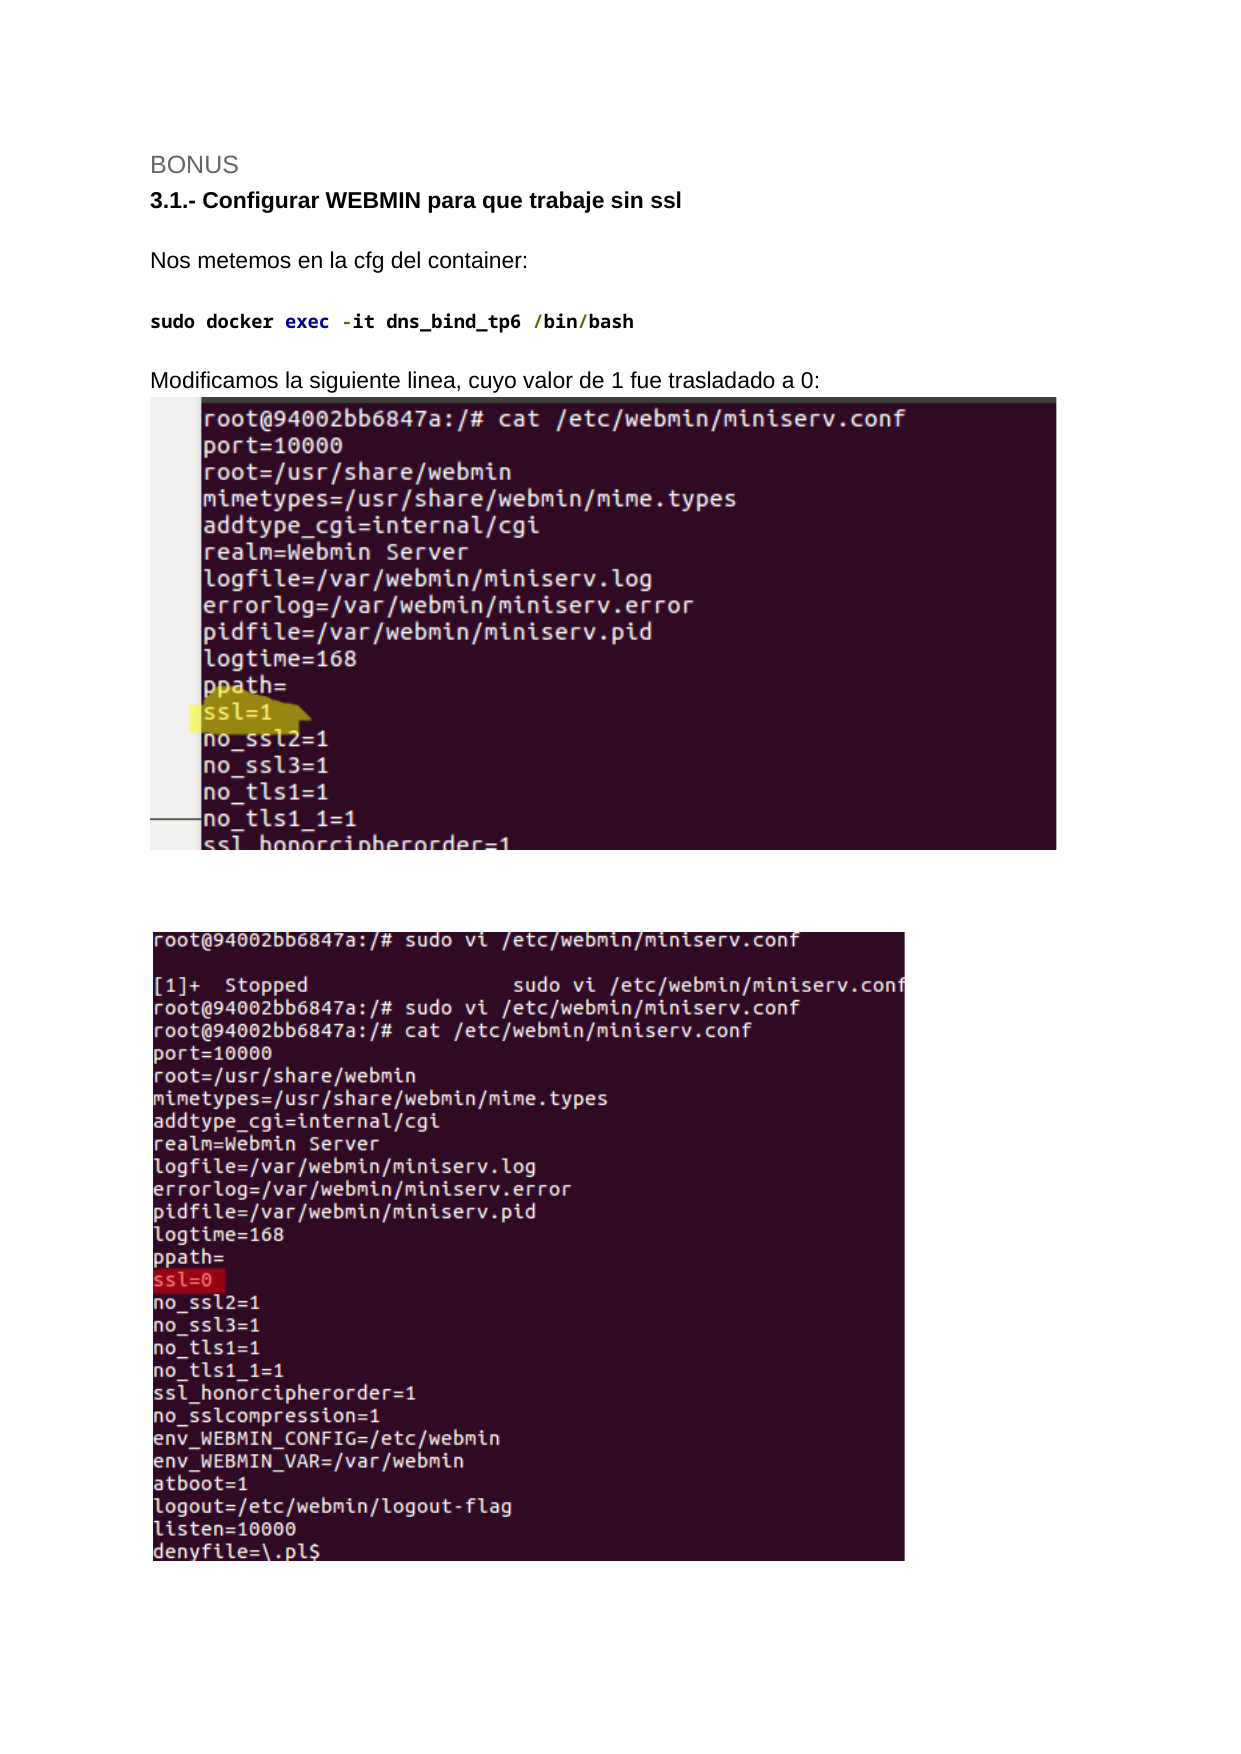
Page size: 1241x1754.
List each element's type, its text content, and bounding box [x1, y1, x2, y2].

text 3.1.- Configurar WEBMIN para que trabaje sin ssl [150, 187, 1090, 213]
subtitle BONUS [150, 150, 1090, 179]
text Nos metemos en la cfg del container: [150, 247, 1090, 274]
picture [150, 397, 1057, 850]
picture [153, 932, 905, 1561]
text sudo docker exec -it dns_bind_tp6 /bin/bash [150, 308, 1090, 333]
text Modificamos la siguiente linea, cuyo valor de 1 fue trasladado a 0: [150, 367, 1090, 394]
